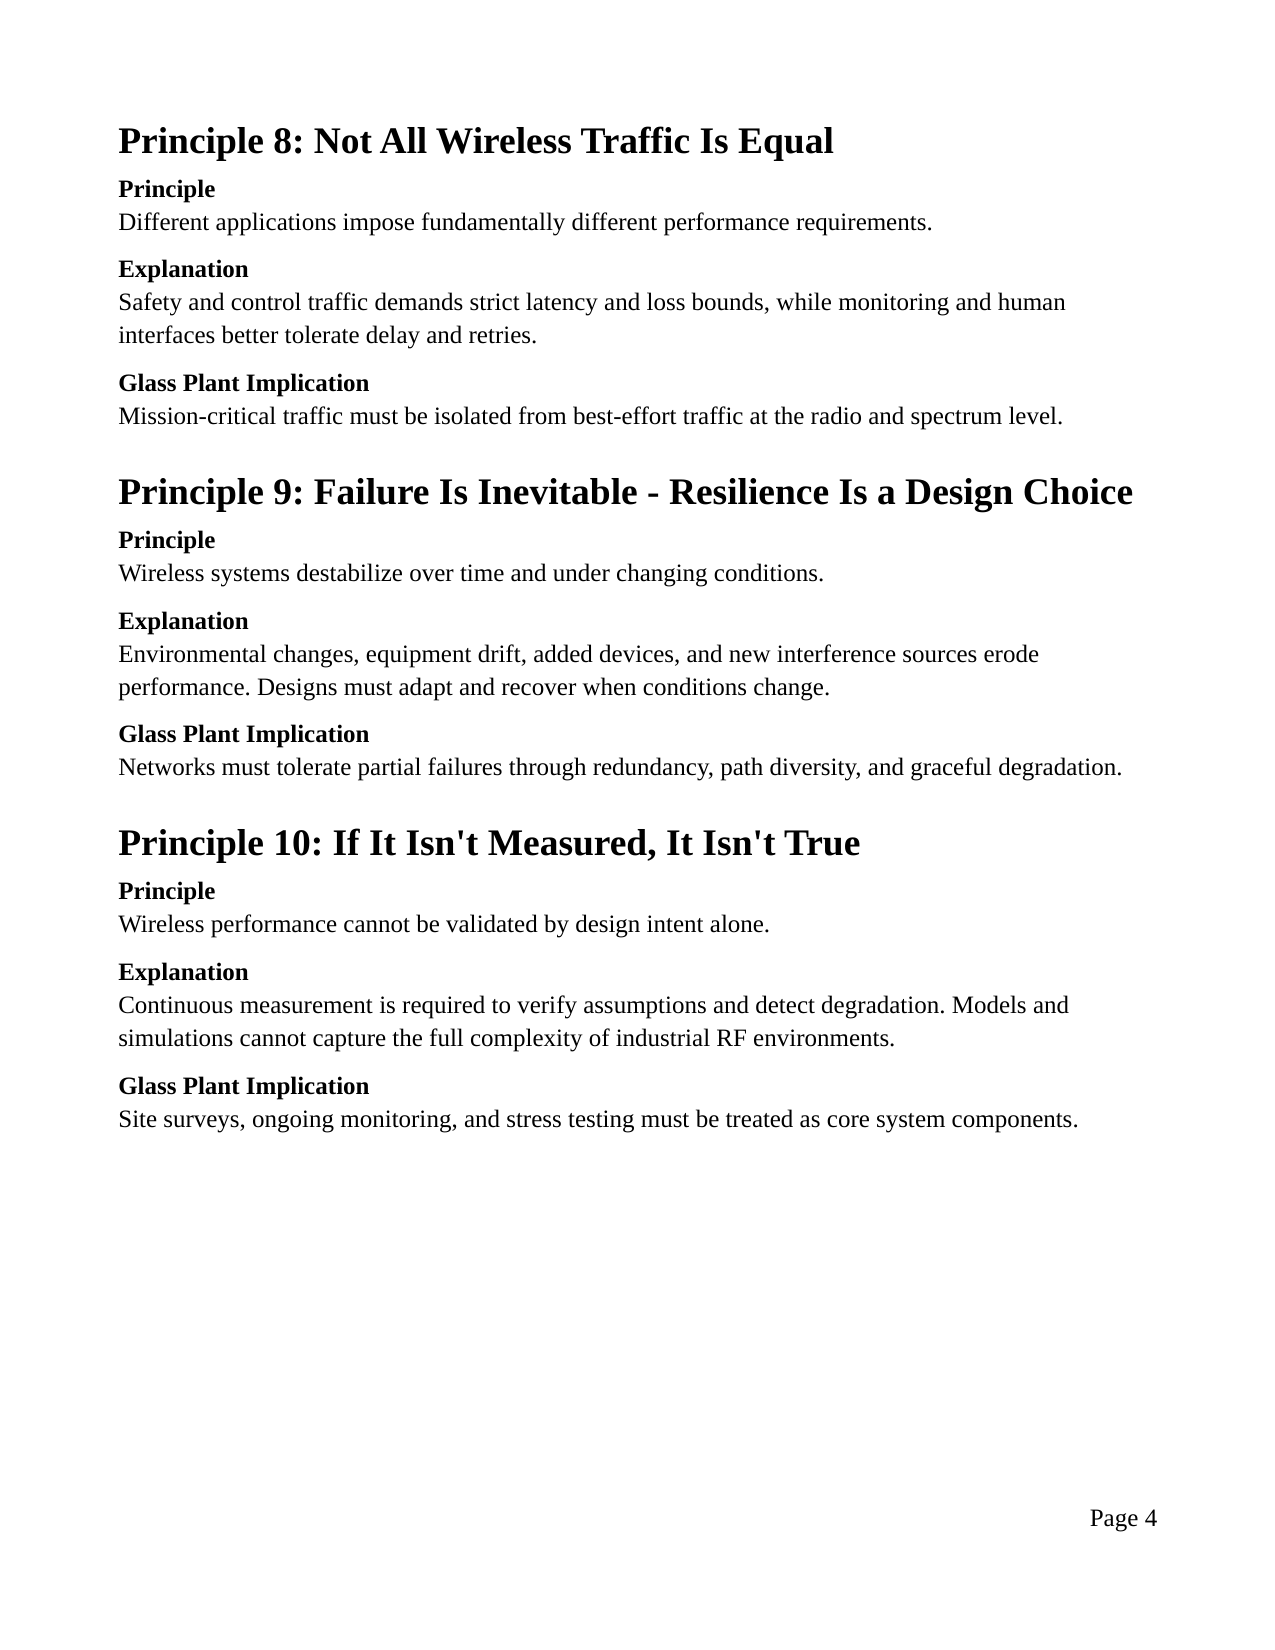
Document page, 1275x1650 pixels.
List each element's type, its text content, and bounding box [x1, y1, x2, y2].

text Glass Plant Implication Mission-critical traffic must be isolated from best-effort traffic at the radio and spectrum level. [118, 368, 1157, 430]
subtitle Principle 10: If It Isn't Measured, It Isn't True [118, 821, 1157, 864]
subtitle Principle 9: Failure Is Inevitable - Resilience Is a Design Choice [118, 469, 1157, 513]
text Principle Wireless systems destabilize over time and under changing conditions. [118, 525, 1157, 587]
text Explanation Environmental changes, equipment drift, added devices, and new interference sources erode performance. Designs must adapt and recover when conditions change. [118, 606, 1157, 701]
text Glass Plant Implication Site surveys, ongoing monitoring, and stress testing must be treated as core system components. [118, 1071, 1157, 1132]
text Principle Wireless performance cannot be validated by design intent alone. [118, 876, 1157, 938]
text Glass Plant Implication Networks must tolerate partial failures through redundancy, path diversity, and graceful degradation. [118, 719, 1157, 781]
subtitle Principle 8: Not All Wireless Traffic Is Equal [118, 118, 1157, 161]
text Explanation Safety and control traffic demands strict latency and loss bounds, while monitoring and human interfaces better tolerate delay and retries. [118, 254, 1157, 349]
text Explanation Continuous measurement is required to verify assumptions and detect degradation. Models and simulations cannot capture the full complexity of industrial RF environments. [118, 957, 1157, 1052]
text Principle Different applications impose fundamentally different performance requirements. [118, 174, 1157, 236]
